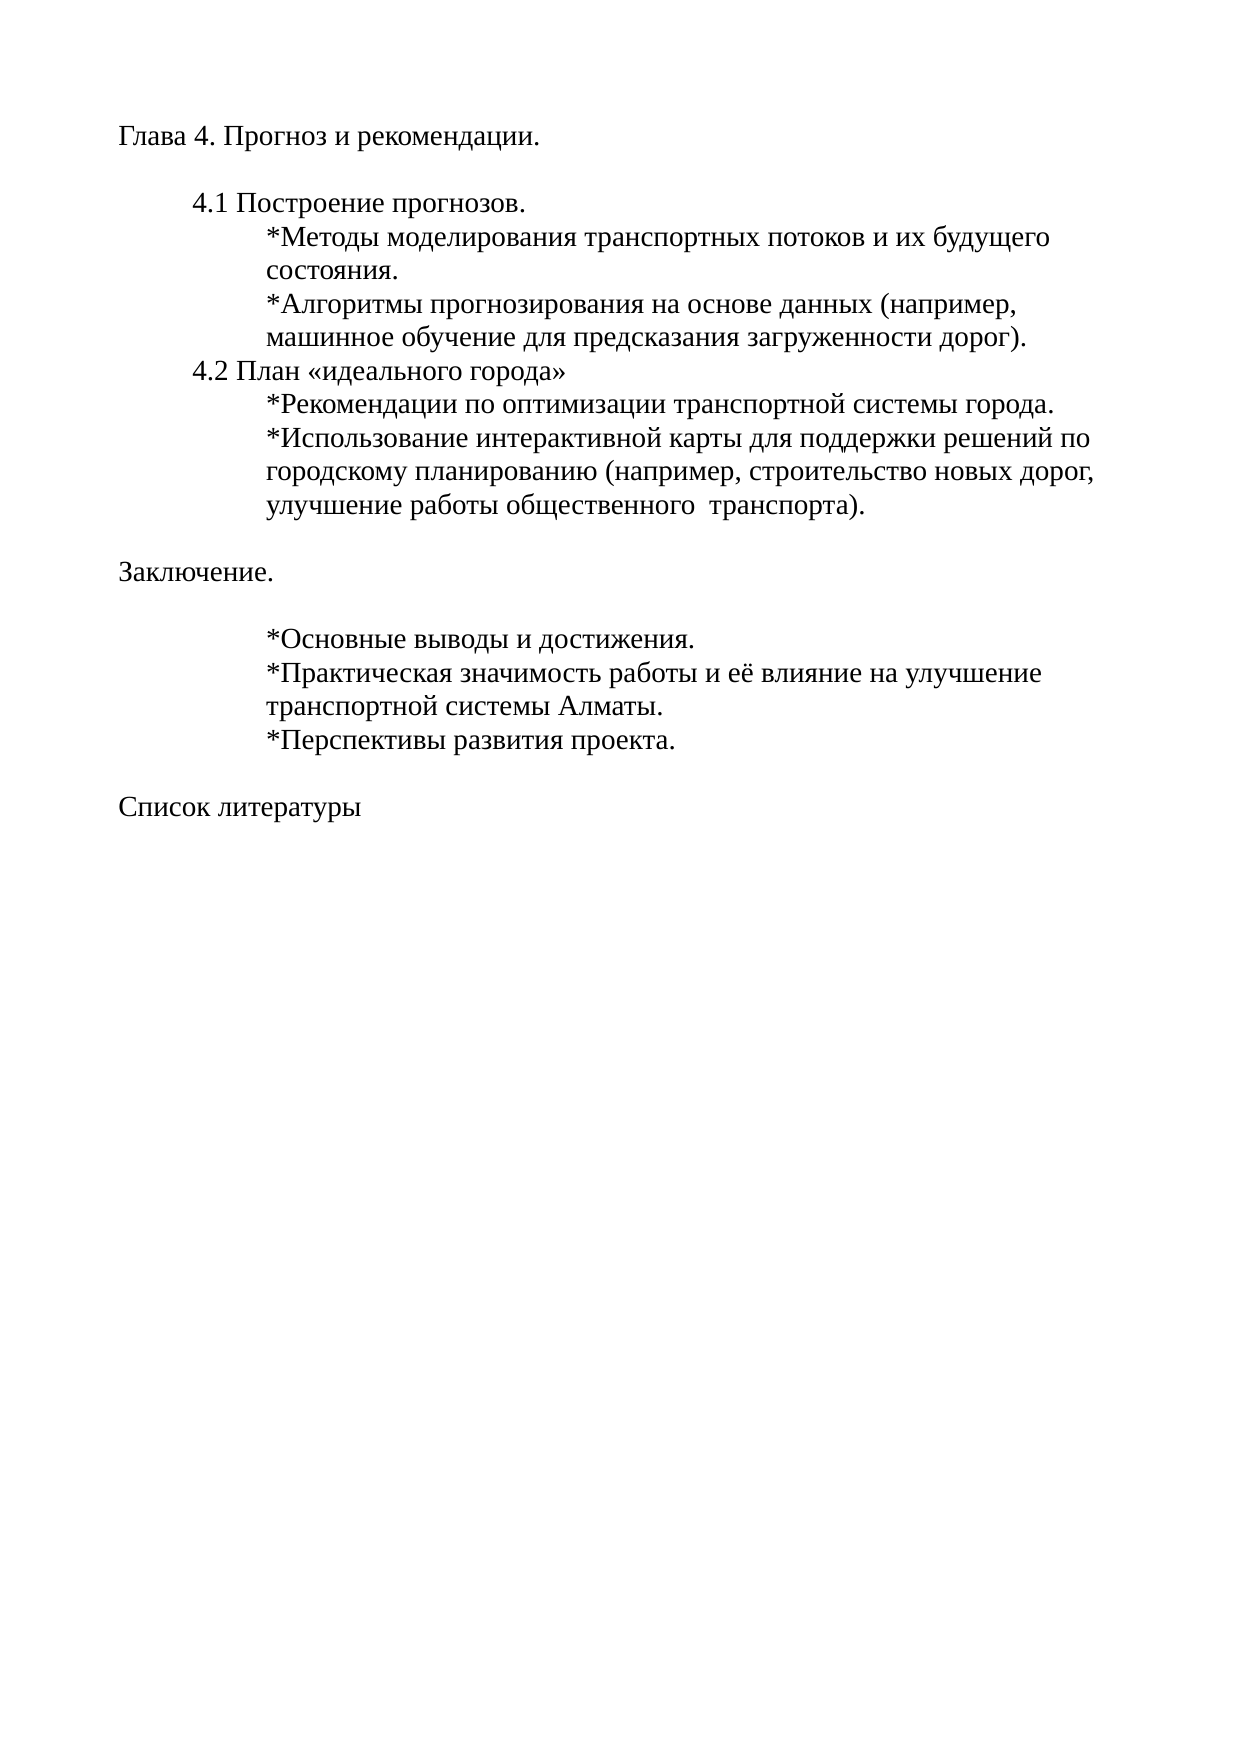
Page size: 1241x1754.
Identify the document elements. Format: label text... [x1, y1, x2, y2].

text Список литературы [118, 789, 1122, 822]
text 4.1 Построение прогнозов. [118, 185, 1122, 219]
text Заключение. [118, 554, 1122, 588]
text *Перспективы развития проекта. [118, 722, 1122, 755]
text Глава 4. Прогноз и рекомендации. [118, 118, 1122, 152]
text *Основные выводы и достижения. [118, 621, 1122, 655]
text *Использование интерактивной карты для поддержки решений по городскому планированию (например, строительство новых дорог, улучшение работы общественного транспорта). [118, 420, 1122, 521]
text 4.2 План «идеального города» [118, 353, 1122, 386]
text *Методы моделирования транспортных потоков и их будущего состояния. [118, 219, 1122, 286]
text *Рекомендации по оптимизации транспортной системы города. [118, 386, 1122, 420]
text *Практическая значимость работы и её влияние на улучшение транспортной системы Алматы. [118, 655, 1122, 722]
text *Алгоритмы прогнозирования на основе данных (например, машинное обучение для предсказания загруженности дорог). [118, 286, 1122, 353]
